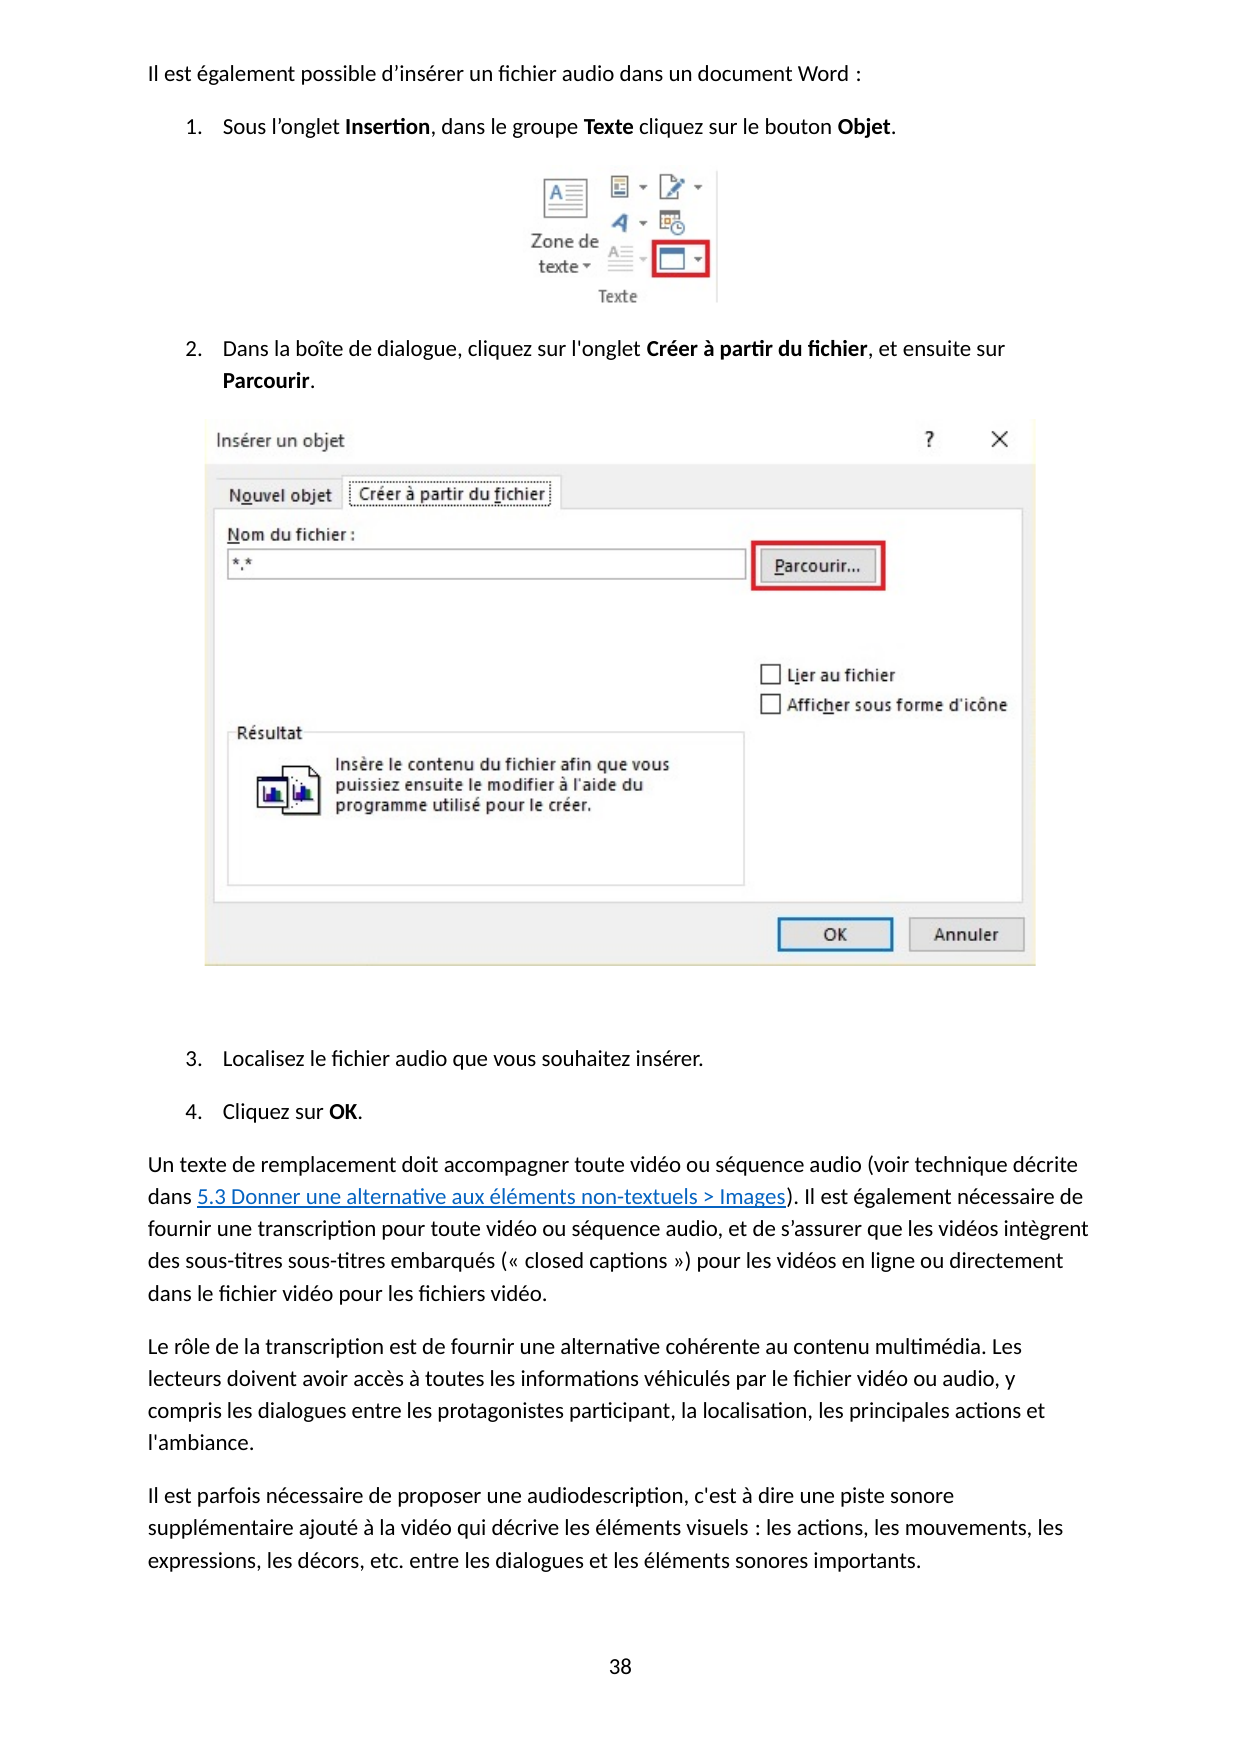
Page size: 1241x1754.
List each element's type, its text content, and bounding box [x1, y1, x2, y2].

picture [204, 419, 1036, 966]
text Il est parfois nécessaire de proposer une audiodescription, c'est à dire une piste sonore supplémentaire ajouté à la vidéo qui décrive les éléments visuels : les actions, les mouvements, les expressions, les décors, etc. entre les dialogues et les éléments sonores importants. [148, 1481, 1093, 1574]
list Sous l’onglet Insertion, dans le groupe Texte cliquez sur le bouton Objet. [185, 112, 1093, 140]
text Le rôle de la transcription est de fournir une alternative cohérente au contenu multimédia. Les lecteurs doivent avoir accès à toutes les informations véhiculés par le fichier vidéo ou audio, y compris les dialogues entre les protagonistes participant, la localisation, les principales actions et l'ambiance. [148, 1332, 1093, 1456]
picture [522, 165, 718, 309]
list Cliquez sur OK. [185, 1097, 1093, 1125]
list Localisez le fichier audio que vous souhaitez insérer. [185, 1044, 1093, 1072]
text Un texte de remplacement doit accompagner toute vidéo ou séquence audio (voir technique décrite dans 5.3 Donner une alternative aux éléments non-textuels > Images). Il est également nécessaire de fournir une transcription pour toute vidéo ou séquence audio, et de s’assurer que les vidéos intègrent des sous-titres sous-titres embarqués (« closed captions ») pour les vidéos en ligne ou directement dans le fichier vidéo pour les fichiers vidéo. [148, 1150, 1093, 1307]
text Il est également possible d’insérer un fichier audio dans un document Word : [148, 59, 1093, 87]
list Dans la boîte de dialogue, cliquez sur l'onglet Créer à partir du fichier, et ensuite sur Parcourir. [185, 334, 1093, 394]
